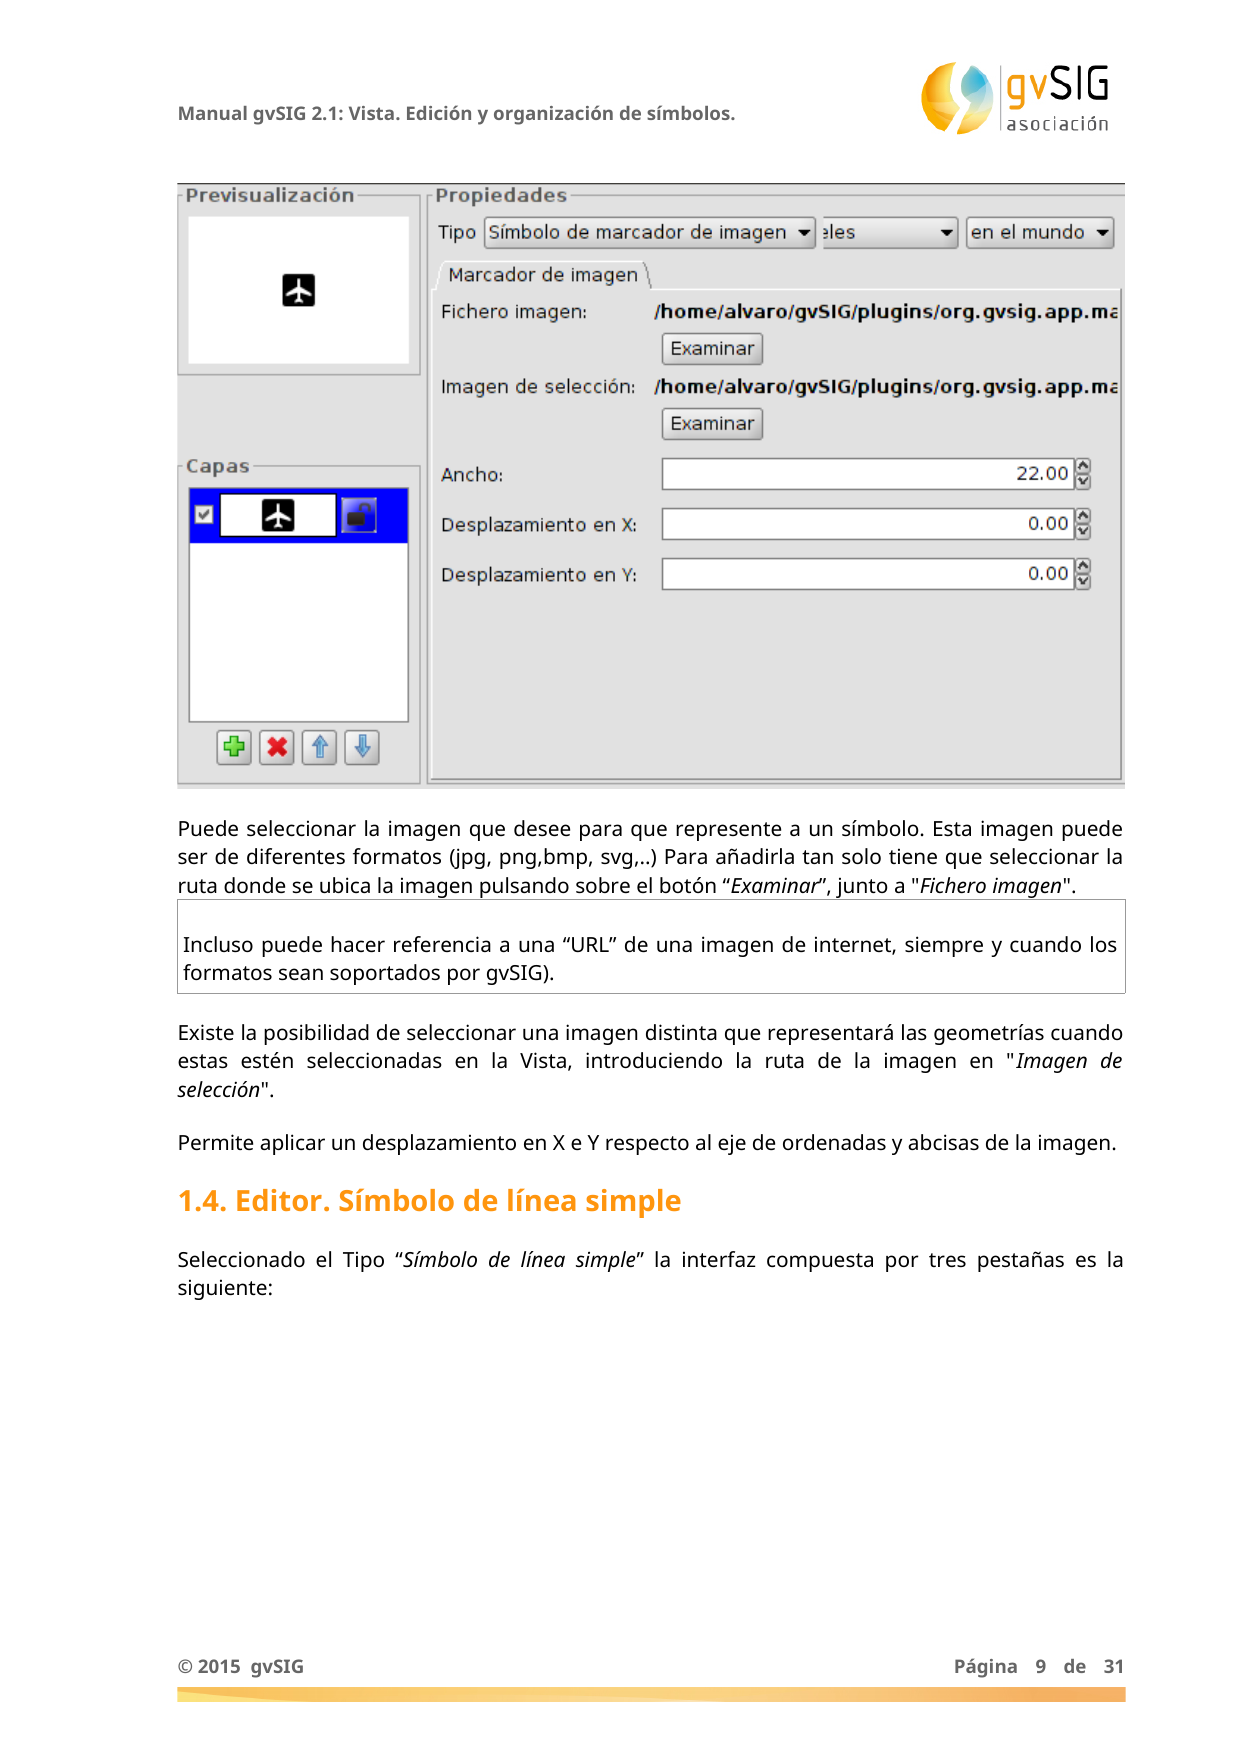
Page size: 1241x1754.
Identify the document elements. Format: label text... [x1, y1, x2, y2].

table_header Incluso puede hacer referencia a una “URL” de una imagen de internet, siempre y cuando los formatos sean soportados por gvSIG). [178, 900, 1125, 993]
picture [902, 47, 1122, 148]
subtitle 1.4. Editor. Símbolo de línea simple [177, 1180, 1125, 1220]
text Existe la posibilidad de seleccionar una imagen distinta que representará las geometrías cuando estas estén seleccionadas en la Vista, introduciendo la ruta de la imagen en "Imagen de selección". [177, 1018, 1125, 1103]
text Puede seleccionar la imagen que desee para que represente a un símbolo. Esta imagen puede ser de diferentes formatos (jpg, png,bmp, svg,..) Para añadirla tan solo tiene que seleccionar la ruta donde se ubica la imagen pulsando sobre el botón “Examinar”, junto a "Fichero imagen". [177, 814, 1125, 899]
picture [177, 1687, 1126, 1702]
text Seleccionado el Tipo “Símbolo de línea simple” la interfaz compuesta por tres pestañas es la siguiente: [177, 1245, 1125, 1302]
text Permite aplicar un desplazamiento en X e Y respecto al eje de ordenadas y abcisas de la imagen. [177, 1128, 1125, 1157]
picture [177, 183, 1125, 789]
